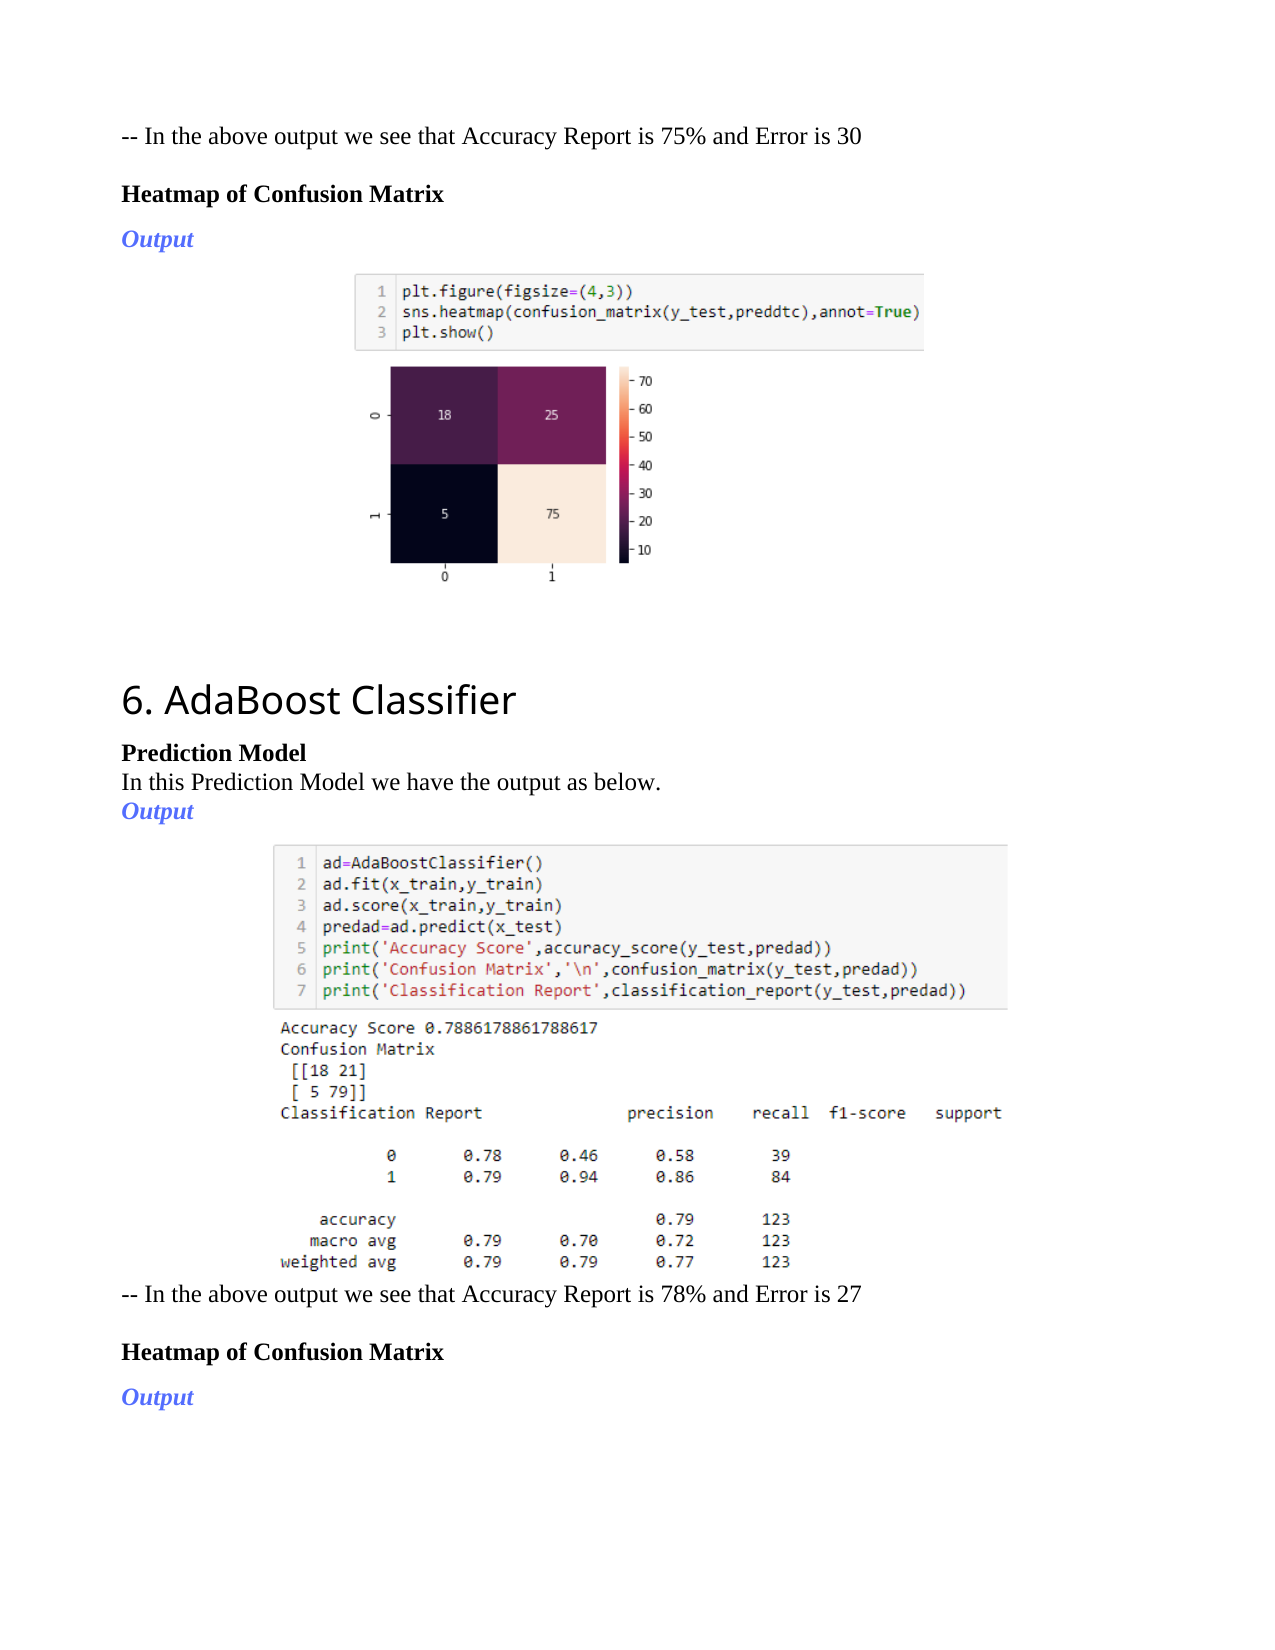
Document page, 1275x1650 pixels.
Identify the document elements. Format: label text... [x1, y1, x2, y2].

text -- In the above output we see that Accuracy Report is 75% and Error is 30 [121, 121, 1154, 150]
text Heatmap of Confusion Matrix [121, 179, 1154, 207]
picture [267, 841, 1008, 1280]
subtitle 6. AdaBoost Classifier [121, 673, 1154, 726]
picture [351, 269, 924, 591]
text Output [121, 224, 1154, 253]
text -- In the above output we see that Accuracy Report is 78% and Error is 27 [121, 1279, 1154, 1308]
text Output [121, 1382, 1154, 1411]
text Output [121, 796, 1154, 825]
text Heatmap of Confusion Matrix [121, 1337, 1154, 1366]
text In this Prediction Model we have the output as below. [121, 767, 1154, 796]
text Prediction Model [121, 738, 1154, 767]
